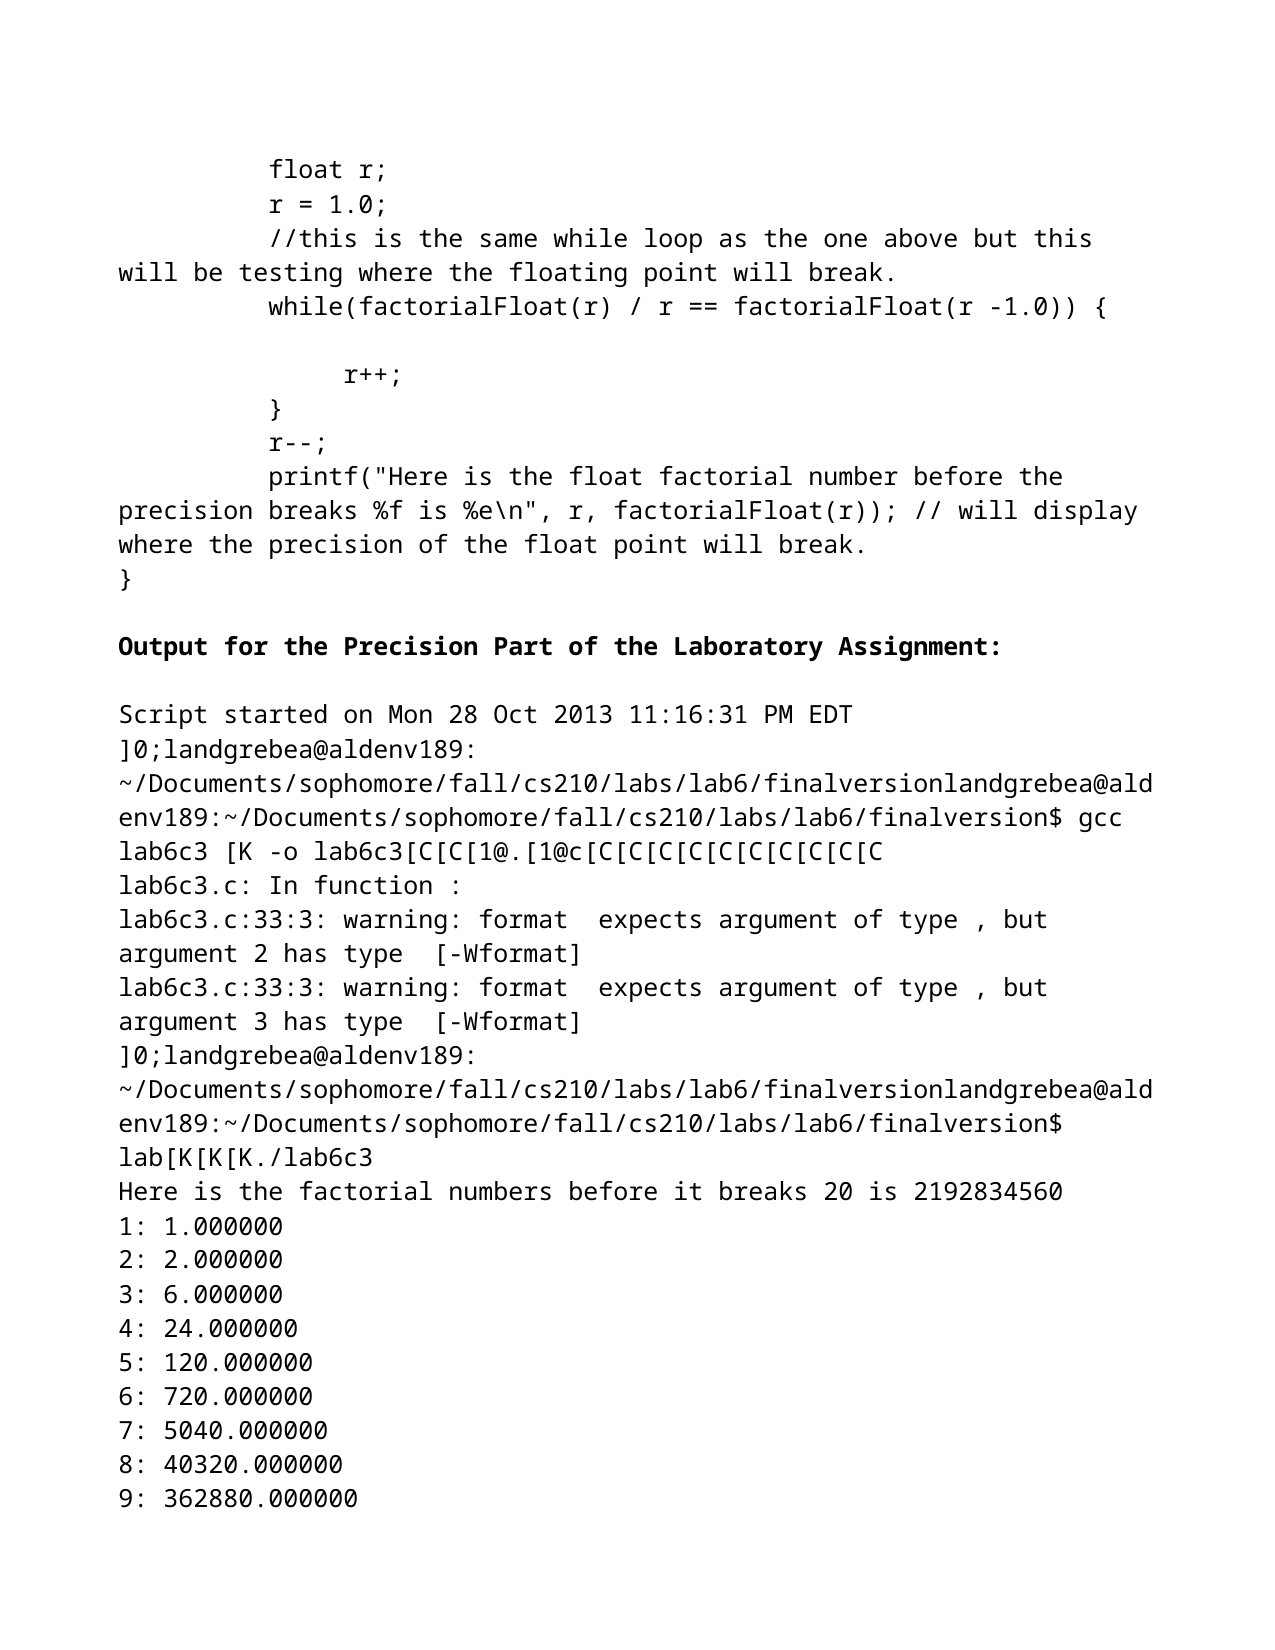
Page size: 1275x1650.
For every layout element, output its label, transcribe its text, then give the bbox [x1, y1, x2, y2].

text } [118, 391, 1157, 425]
text Script started on Mon 28 Oct 2013 11:16:31 PM EDT [118, 697, 1157, 731]
text r--; [118, 425, 1157, 459]
text 7: 5040.000000 [118, 1412, 1157, 1447]
text 2: 2.000000 [118, 1242, 1157, 1276]
text r = 1.0; [118, 186, 1157, 220]
text lab6c3.c:33:3: warning: format expects argument of type , but argument 3 has type [-Wformat] [118, 970, 1157, 1038]
text } [118, 561, 1157, 595]
text r++; [118, 357, 1157, 391]
text Output for the Precision Part of the Laboratory Assignment: [118, 629, 1157, 663]
text lab6c3.c: In function : [118, 867, 1157, 902]
text printf("Here is the float factorial number before the precision breaks %f is %e\n", r, factorialFloat(r)); // will display where the precision of the float point will break. [118, 459, 1157, 561]
text float r; [118, 152, 1157, 186]
text 4: 24.000000 [118, 1310, 1157, 1344]
text Here is the factorial numbers before it breaks 20 is 2192834560 [118, 1174, 1157, 1208]
text 9: 362880.000000 [118, 1481, 1157, 1515]
text while(factorialFloat(r) / r == factorialFloat(r -1.0)) { [118, 288, 1157, 322]
text 3: 6.000000 [118, 1276, 1157, 1310]
text //this is the same while loop as the one above but this will be testing where the floating point will break. [118, 220, 1157, 288]
text ]0;landgrebea@aldenv189: ~/Documents/sophomore/fall/cs210/labs/lab6/finalversionlandgrebea@aldenv189:~/Documents/sophomore/fall/cs210/labs/lab6/finalversion$ lab[K[K[K./lab6c3 [118, 1038, 1157, 1174]
text 6: 720.000000 [118, 1378, 1157, 1412]
text ]0;landgrebea@aldenv189: ~/Documents/sophomore/fall/cs210/labs/lab6/finalversionlandgrebea@aldenv189:~/Documents/sophomore/fall/cs210/labs/lab6/finalversion$ gcc lab6c3 [K -o lab6c3[C[C[1@.[1@c[C[C[C[C[C[C[C[C[C[C [118, 731, 1157, 867]
text 8: 40320.000000 [118, 1447, 1157, 1481]
text 5: 120.000000 [118, 1344, 1157, 1378]
text 1: 1.000000 [118, 1208, 1157, 1242]
text lab6c3.c:33:3: warning: format expects argument of type , but argument 2 has type [-Wformat] [118, 902, 1157, 970]
